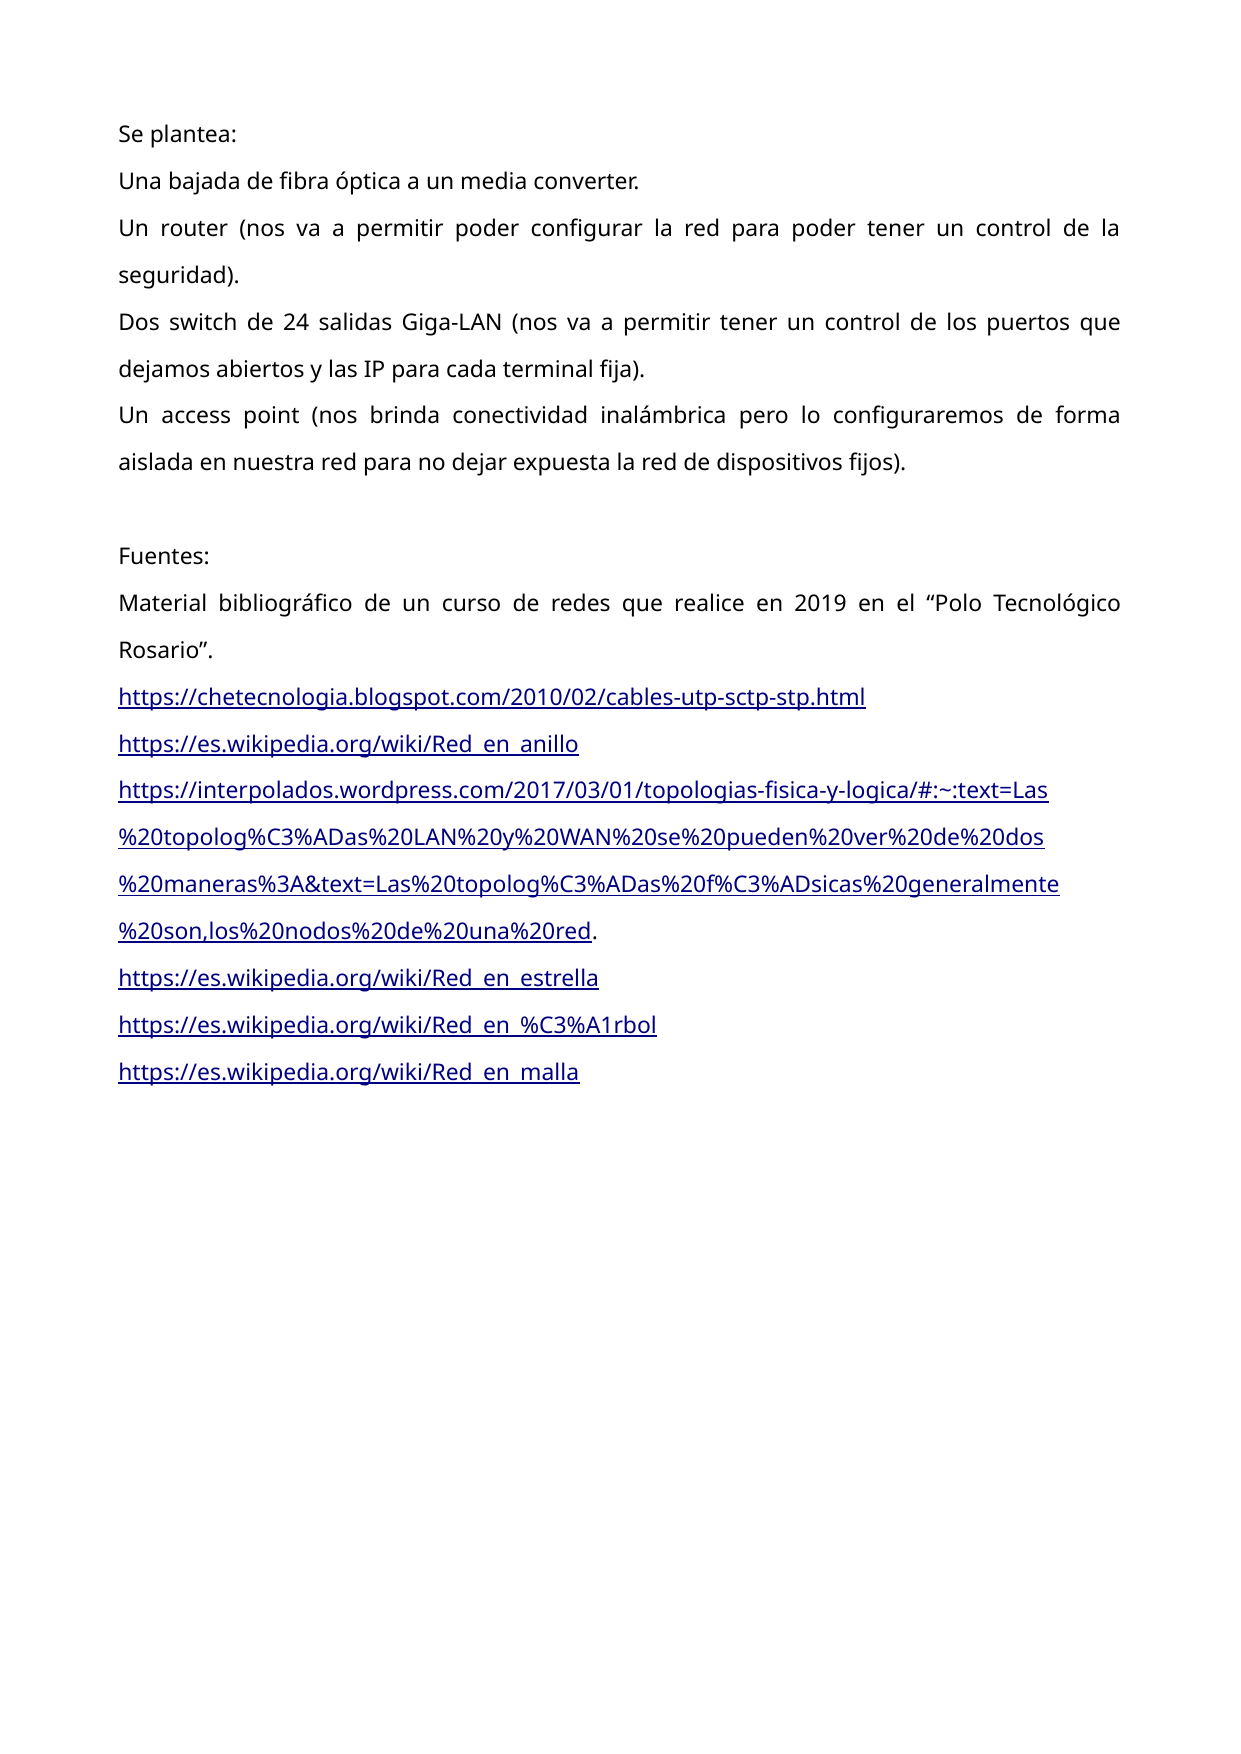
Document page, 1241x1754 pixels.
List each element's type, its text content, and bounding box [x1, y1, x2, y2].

text Fuentes: [118, 540, 1122, 571]
text Material bibliográfico de un curso de redes que realice en 2019 en el “Polo Tecnológico Rosario”. [118, 587, 1122, 665]
text https://es.wikipedia.org/wiki/Red_en_estrella [118, 962, 1122, 993]
text https://interpolados.wordpress.com/2017/03/01/topologias-fisica-y-logica/#:~:text=Las%20topolog%C3%ADas%20LAN%20y%20WAN%20se%20pueden%20ver%20de%20dos%20maneras%3A&text=Las%20topolog%C3%ADas%20f%C3%ADsicas%20generalmente%20son,los%20nodos%20de%20una%20red. [118, 774, 1122, 946]
text https://es.wikipedia.org/wiki/Red_en_malla [118, 1056, 1122, 1087]
text Una bajada de fibra óptica a un media converter. [118, 165, 1122, 196]
text https://es.wikipedia.org/wiki/Red_en_%C3%A1rbol [118, 1009, 1122, 1040]
text Dos switch de 24 salidas Giga-LAN (nos va a permitir tener un control de los puertos que dejamos abiertos y las IP para cada terminal fija). [118, 306, 1122, 384]
text Un access point (nos brinda conectividad inalámbrica pero lo configuraremos de forma aislada en nuestra red para no dejar expuesta la red de dispositivos fijos). [118, 399, 1122, 477]
text Un router (nos va a permitir poder configurar la red para poder tener un control de la seguridad). [118, 212, 1122, 290]
text Se plantea: [118, 118, 1122, 149]
text https://es.wikipedia.org/wiki/Red_en_anillo [118, 727, 1122, 759]
text https://chetecnologia.blogspot.com/2010/02/cables-utp-sctp-stp.html [118, 681, 1122, 712]
